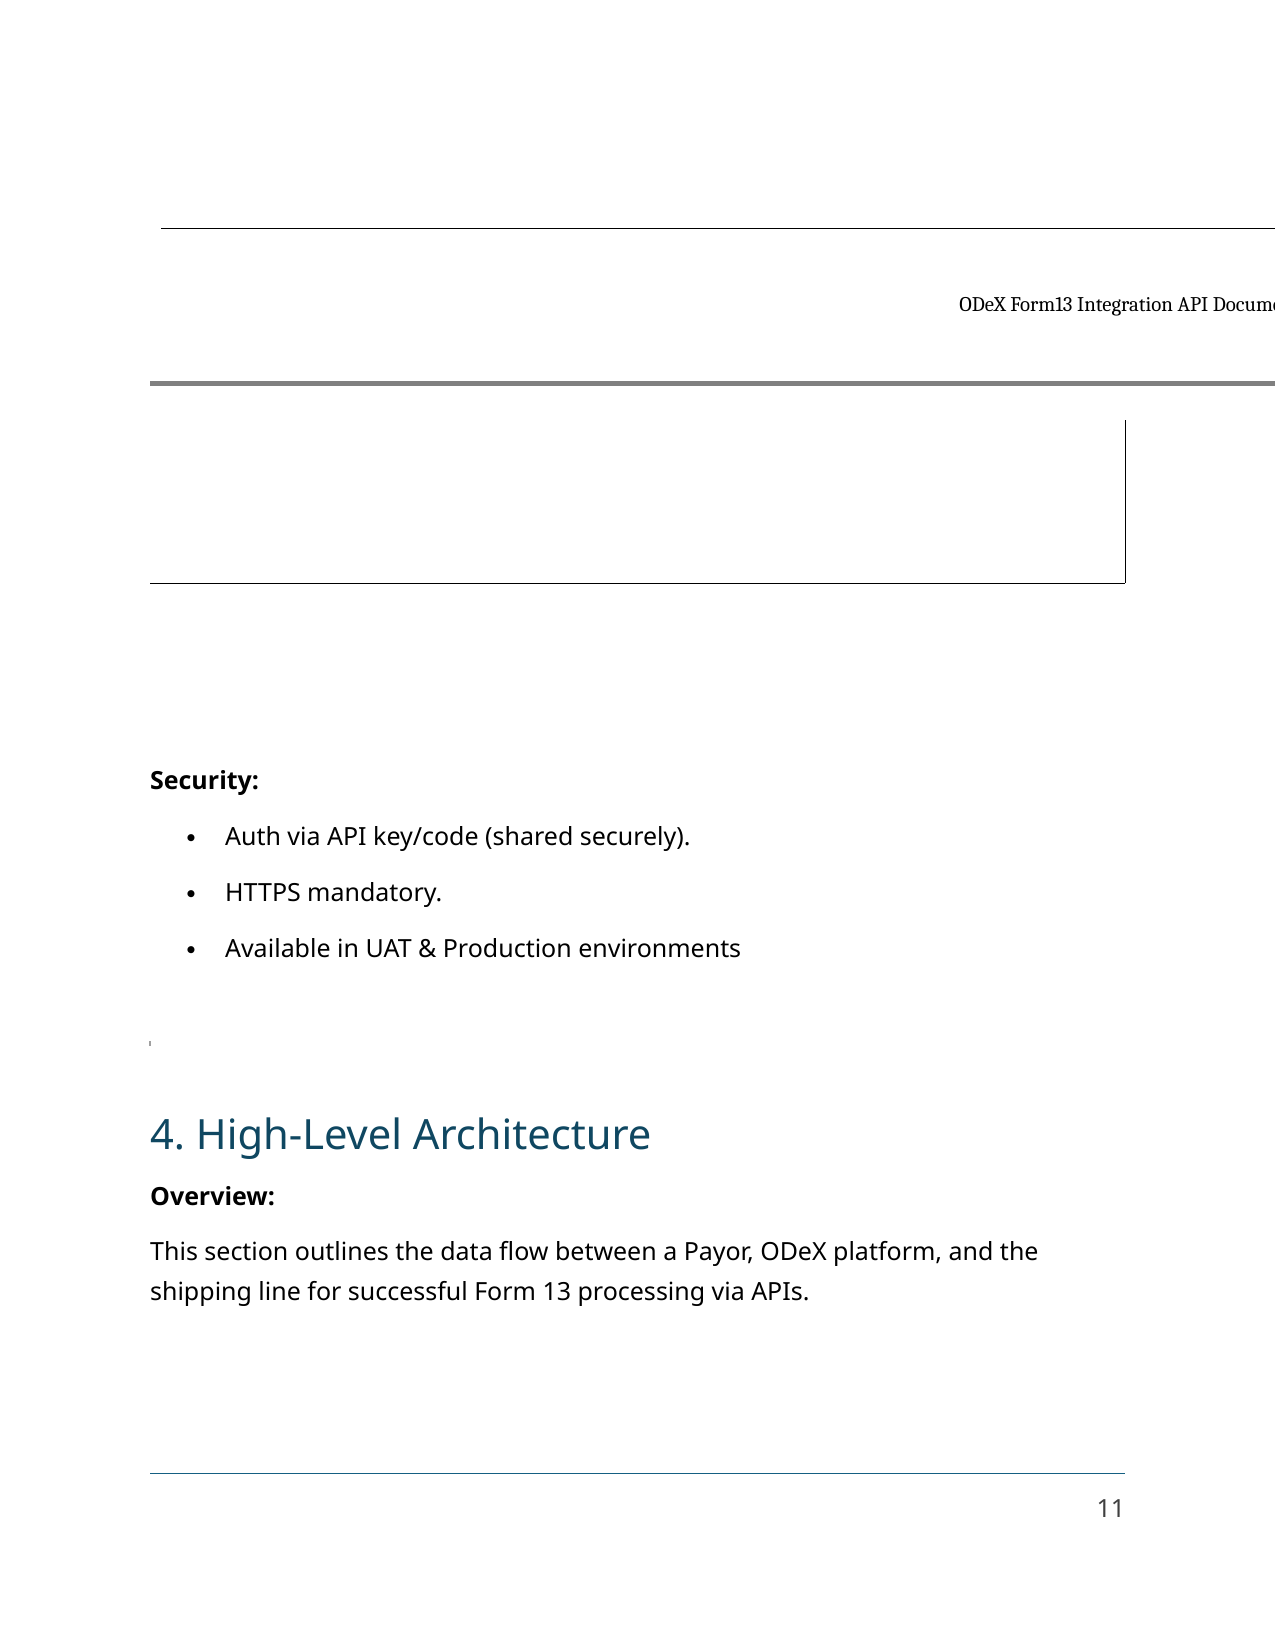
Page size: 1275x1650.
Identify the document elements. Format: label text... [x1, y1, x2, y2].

list Auth via API key/code (shared securely). [187, 819, 1125, 853]
list HTTPS mandatory. [187, 875, 1125, 909]
text This section outlines the data flow between a Payor, ODeX platform, and the shipping line for successful Form 13 processing via APIs. [150, 1234, 1125, 1307]
text Overview: [150, 1178, 1125, 1212]
list Available in UAT & Production environments [187, 931, 1125, 964]
text Security: [150, 763, 1125, 797]
subtitle 4. High-Level Architecture [150, 1105, 1125, 1161]
